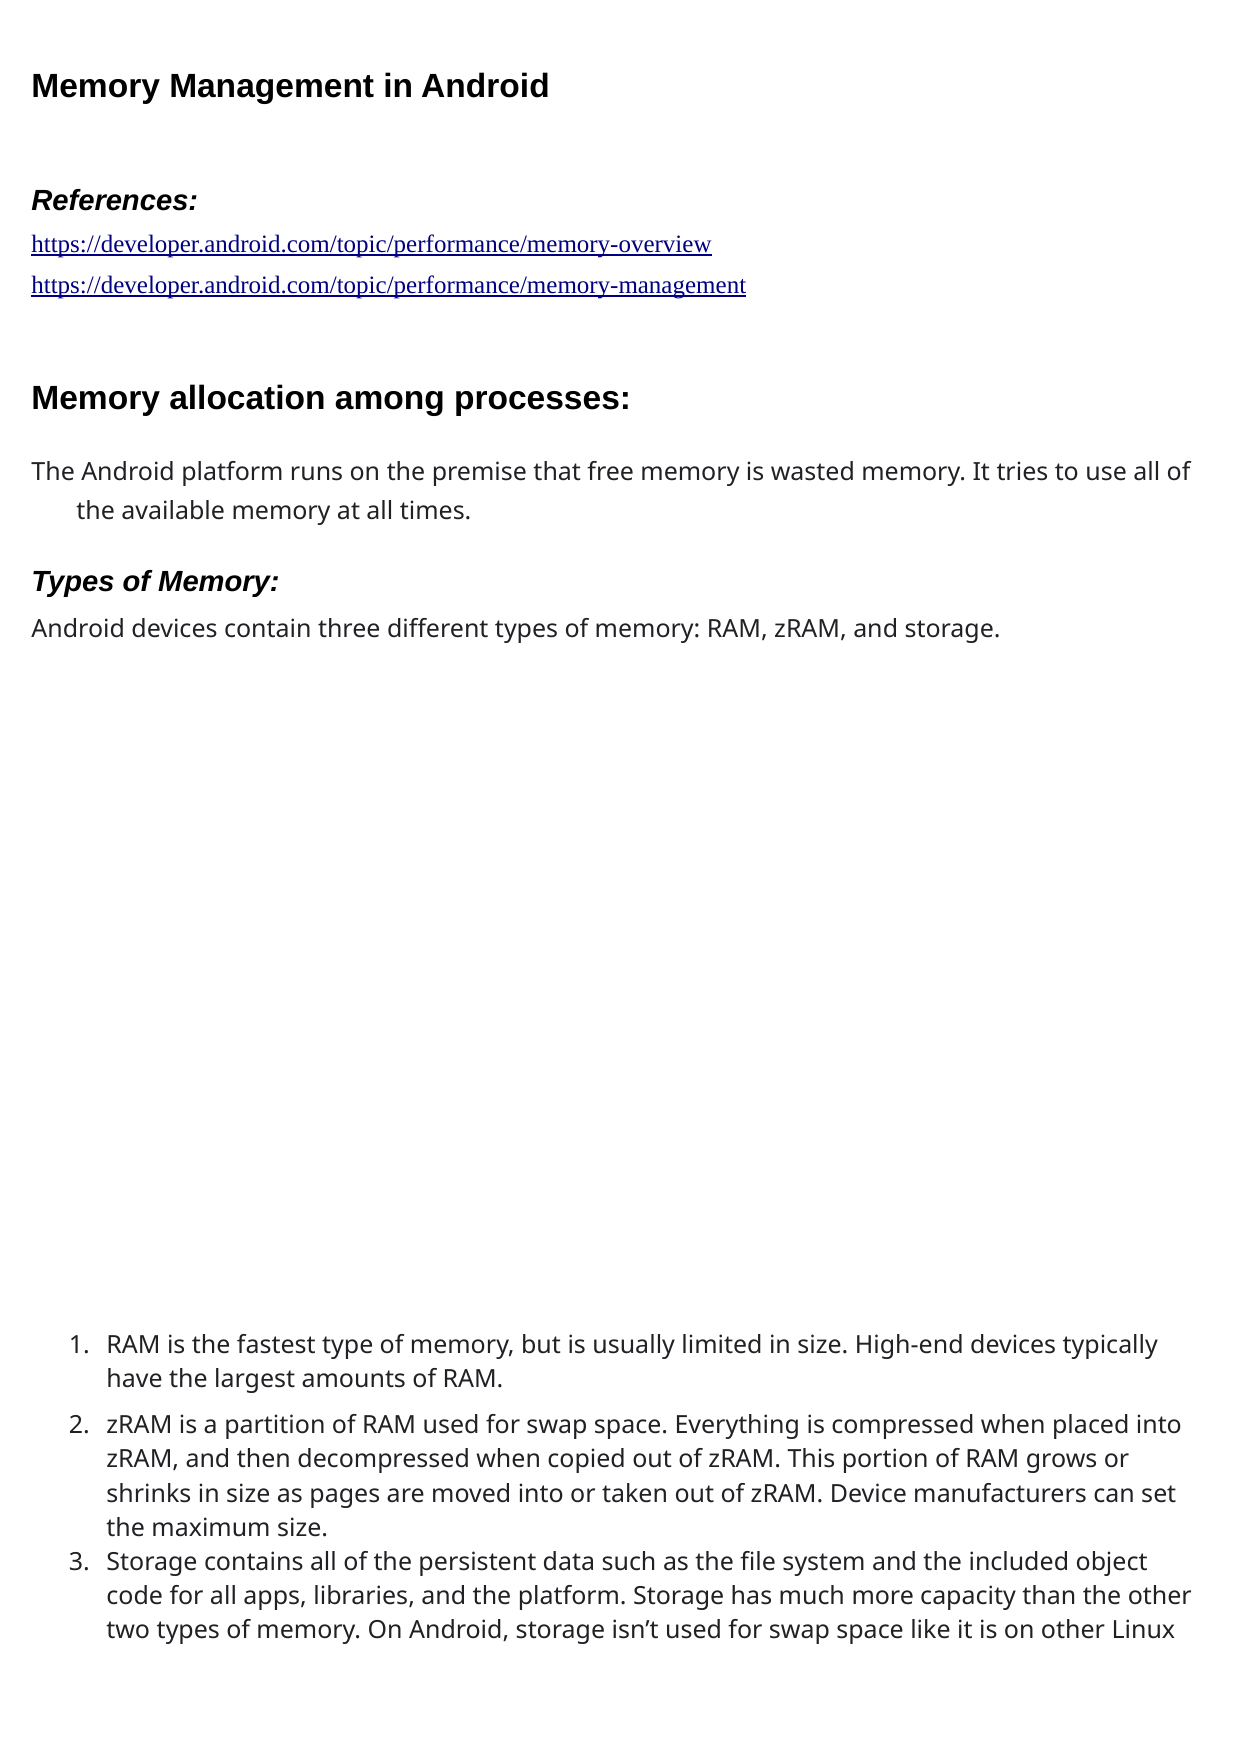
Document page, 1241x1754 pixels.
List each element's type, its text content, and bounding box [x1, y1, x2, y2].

list Storage contains all of the persistent data such as the file system and the included object code for all apps, libraries, and the platform. Storage has much more capacity than the other two types of memory. On Android, storage isn’t used for swap space like it is on other Linux [69, 1543, 1200, 1646]
subtitle Memory Management in Android [31, 66, 1200, 104]
text Android devices contain three different types of memory: RAM, zRAM, and storage. [31, 610, 1200, 644]
text https://developer.android.com/topic/performance/memory-overview [31, 229, 1200, 258]
subtitle The Android platform runs on the premise that free memory is wasted memory. It tries to use all of the available memory at all times. [31, 454, 1200, 527]
subtitle References: [31, 183, 1200, 217]
list RAM is the fastest type of memory, but is usually limited in size. High-end devices typically have the largest amounts of RAM. [69, 1326, 1200, 1394]
subtitle Types of Memory: [31, 564, 1200, 598]
subtitle Memory allocation among processes: [31, 378, 1200, 416]
text https://developer.android.com/topic/performance/memory-management [31, 270, 1200, 299]
list zRAM is a partition of RAM used for swap space. Everything is compressed when placed into zRAM, and then decompressed when copied out of zRAM. This portion of RAM grows or shrinks in size as pages are moved into or taken out of zRAM. Device manufacturers can set the maximum size. [69, 1407, 1200, 1543]
